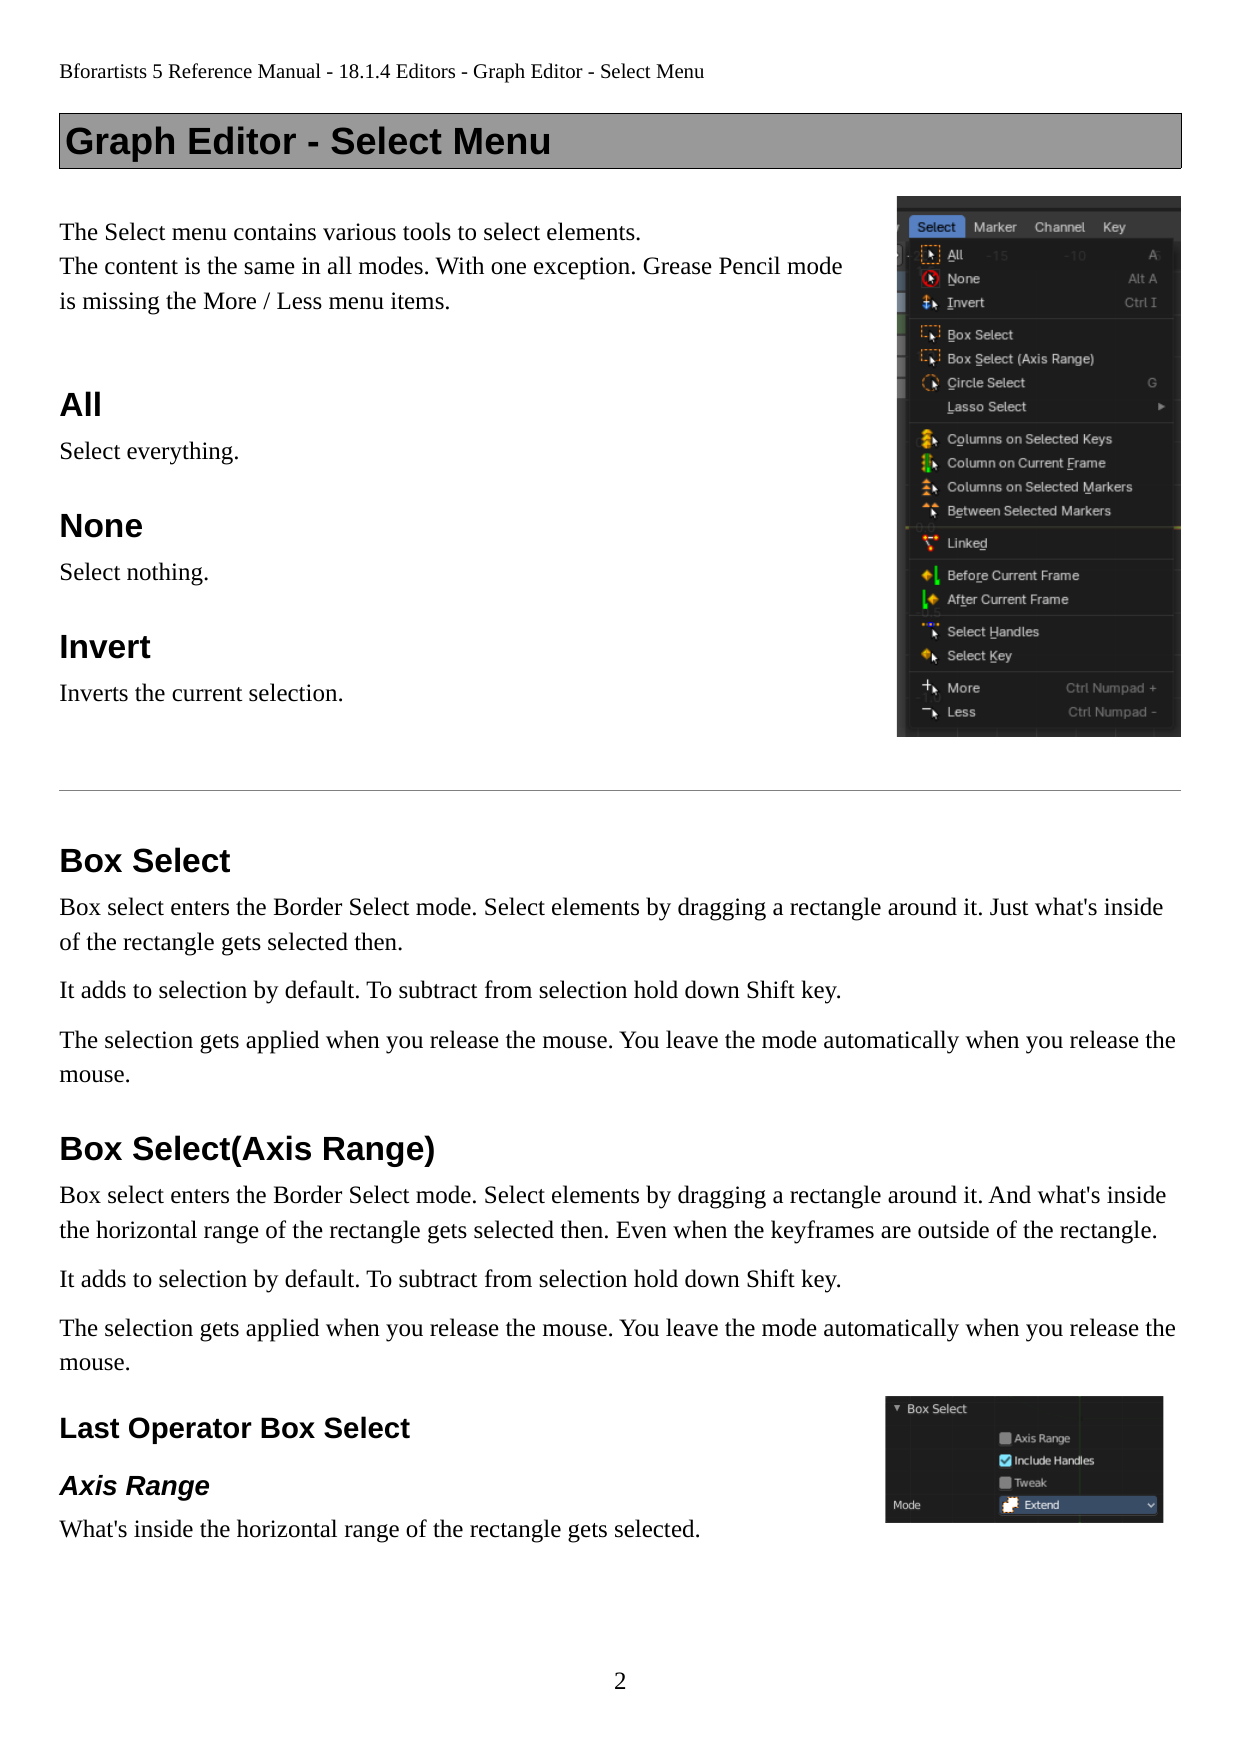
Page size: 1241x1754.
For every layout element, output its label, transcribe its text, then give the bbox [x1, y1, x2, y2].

text Inverts the current selection. [59, 678, 896, 707]
table_header Graph Editor - Select Menu [60, 114, 1181, 168]
subtitle Box Select [59, 841, 1181, 879]
subtitle None [59, 506, 896, 544]
text What's inside the horizontal range of the rectangle gets selected. [59, 1514, 1181, 1543]
subtitle All [59, 384, 896, 423]
subtitle [1164, 1411, 1181, 1445]
text Select everything. [59, 436, 896, 464]
text Box select enters the Border Select mode. Select elements by dragging a rectangle around it. Just what's inside of the rectangle gets selected then. [59, 892, 1181, 955]
subtitle [1164, 1470, 1181, 1502]
text It adds to selection by default. To subtract from selection hold down Shift key. [59, 976, 1181, 1004]
text Select nothing. [59, 557, 896, 586]
picture [896, 196, 1181, 737]
text The selection gets applied when you release the mouse. You leave the mode automatically when you release the mouse. [59, 1025, 1181, 1088]
text Box select enters the Border Select mode. Select elements by dragging a rectangle around it. And what's inside the horizontal range of the rectangle gets selected then. Even when the keyframes are outside of the rectangle. [59, 1180, 1181, 1243]
text The selection gets applied when you release the mouse. You leave the mode automatically when you release the mouse. [59, 1313, 1181, 1376]
picture [885, 1396, 1164, 1523]
subtitle Last Operator Box Select [59, 1411, 885, 1445]
subtitle Invert [59, 627, 896, 665]
subtitle Axis Range [59, 1470, 885, 1502]
subtitle Box Select(Axis Range) [59, 1129, 1181, 1168]
text It adds to selection by default. To subtract from selection hold down Shift key. [59, 1264, 1181, 1292]
text The Select menu contains various tools to select elements. The content is the same in all modes. With one exception. Grease Pencil mode is missing the More / Less menu items. [59, 217, 896, 315]
